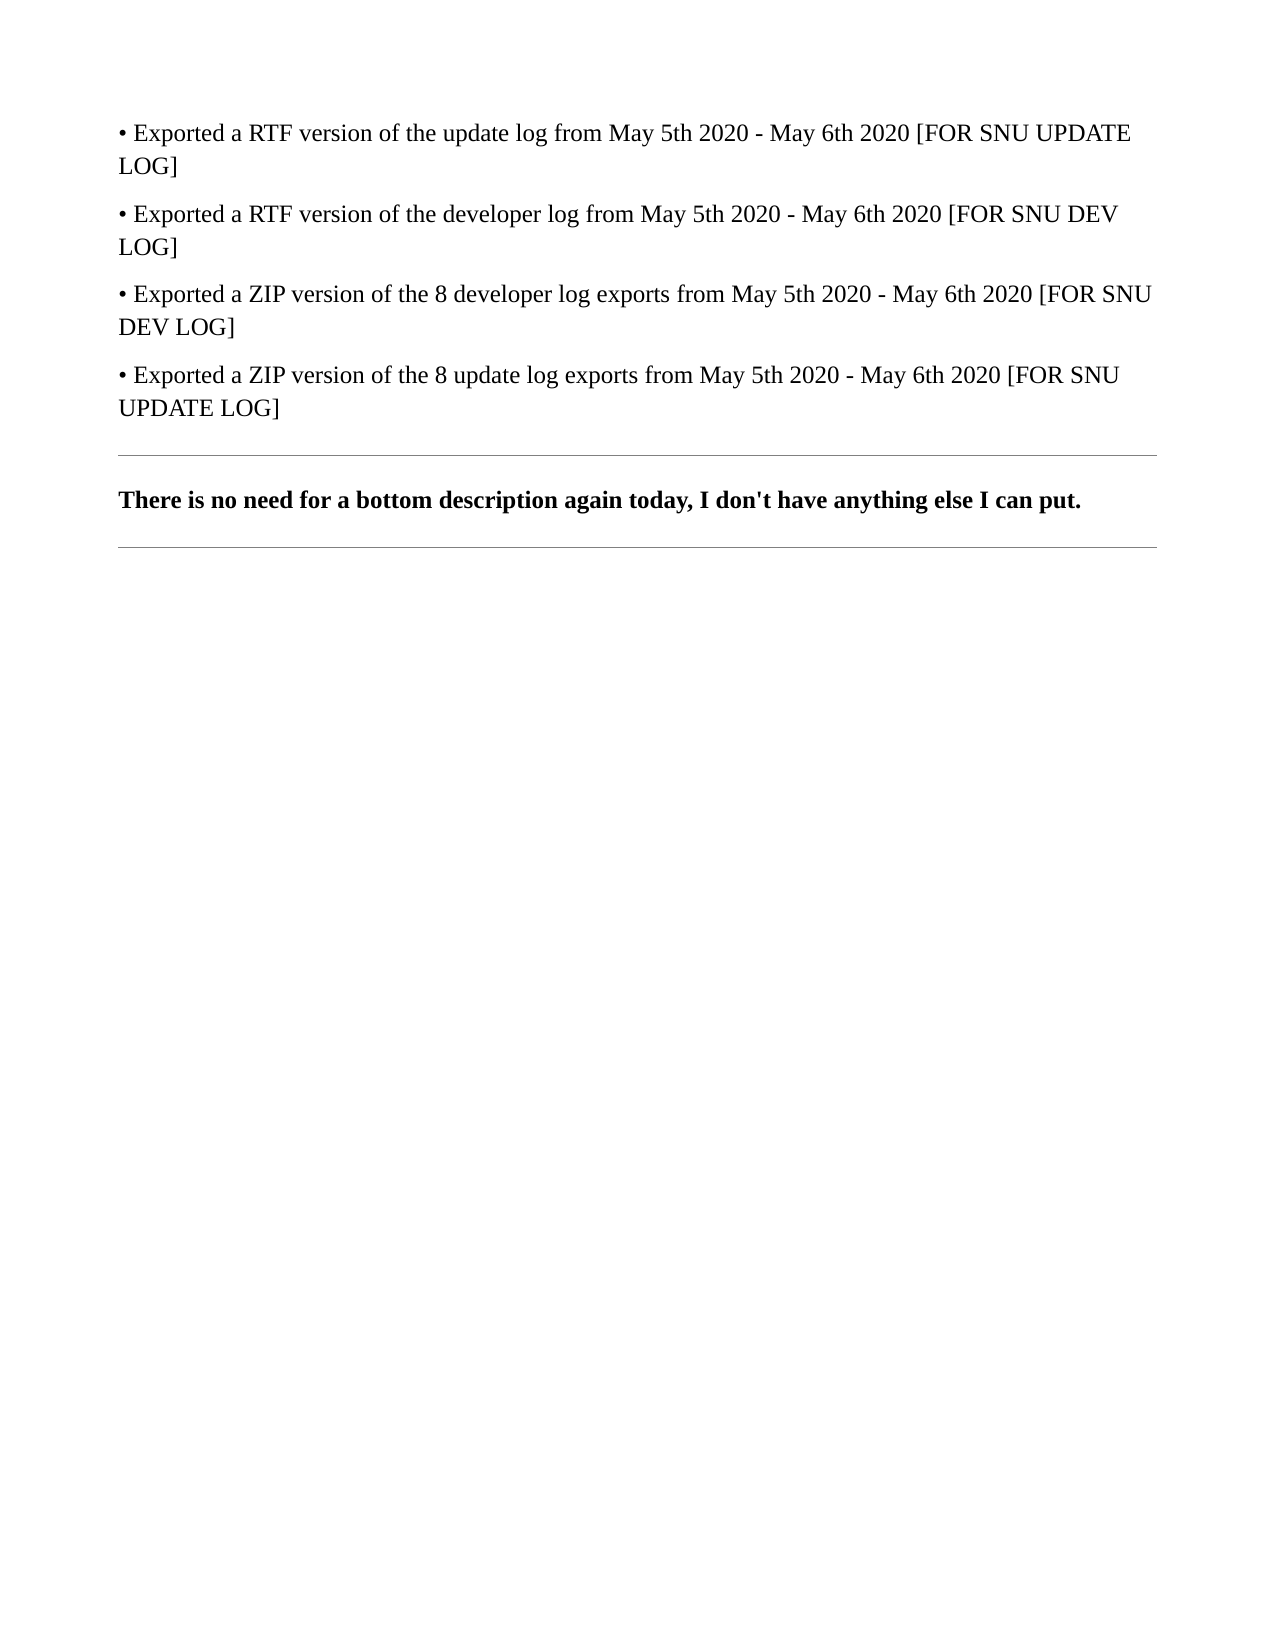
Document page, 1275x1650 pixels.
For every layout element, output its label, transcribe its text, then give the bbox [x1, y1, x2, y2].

text • Exported a RTF version of the update log from May 5th 2020 - May 6th 2020 [FOR SNU UPDATE LOG] [118, 118, 1157, 180]
text There is no need for a bottom description again today, I don't have anything else I can put. [118, 485, 1157, 513]
text • Exported a ZIP version of the 8 developer log exports from May 5th 2020 - May 6th 2020 [FOR SNU DEV LOG] [118, 279, 1157, 341]
text • Exported a ZIP version of the 8 update log exports from May 5th 2020 - May 6th 2020 [FOR SNU UPDATE LOG] [118, 360, 1157, 422]
text • Exported a RTF version of the developer log from May 5th 2020 - May 6th 2020 [FOR SNU DEV LOG] [118, 199, 1157, 261]
